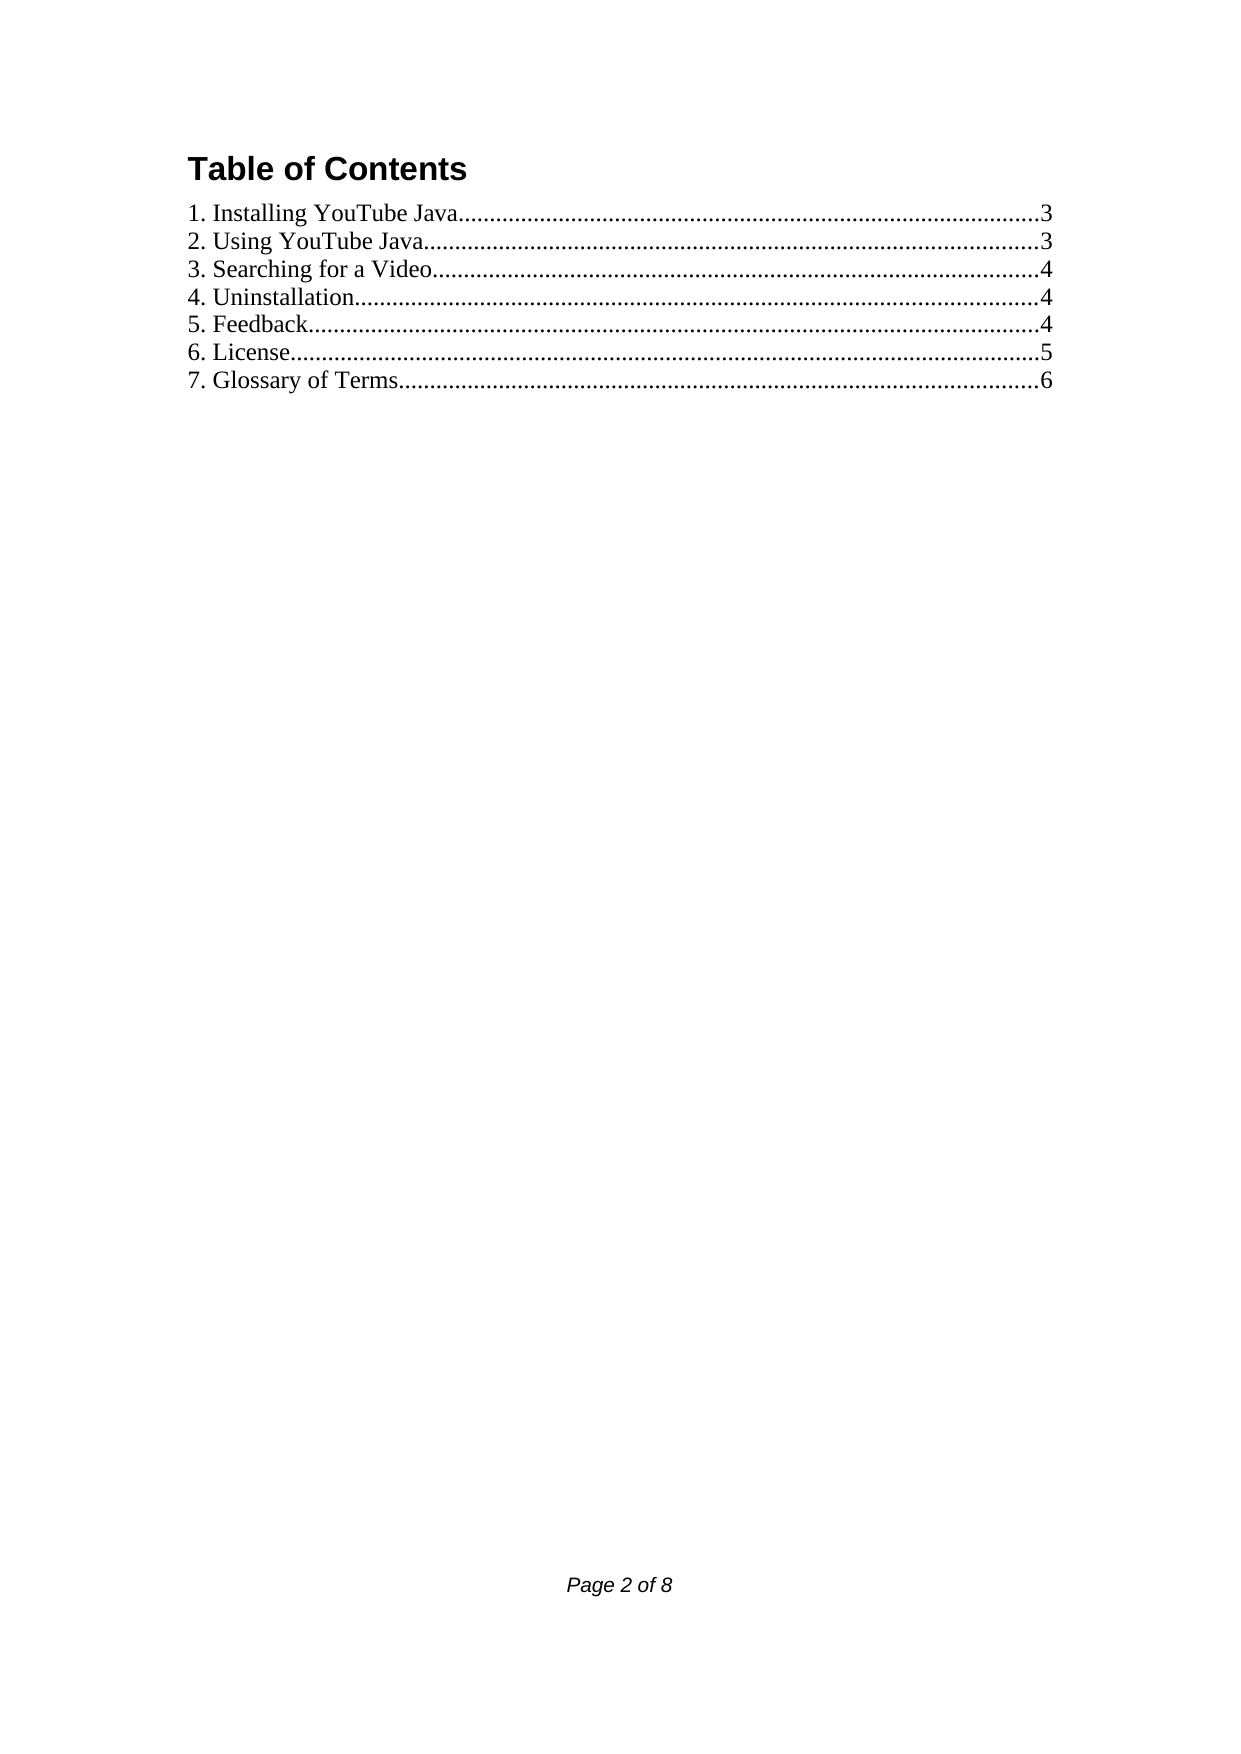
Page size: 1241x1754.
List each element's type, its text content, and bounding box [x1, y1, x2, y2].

text 6. License 5 [187, 338, 1053, 366]
text 1. Installing YouTube Java 3 [187, 199, 1053, 227]
subtitle Table of Contents [187, 150, 1053, 187]
text 7. Glossary of Terms 6 [187, 366, 1053, 393]
text 2. Using YouTube Java 3 [187, 227, 1053, 255]
text 5. Feedback 4 [187, 310, 1053, 338]
text 3. Searching for a Video 4 [187, 255, 1053, 283]
text 4. Uninstallation 4 [187, 283, 1053, 310]
